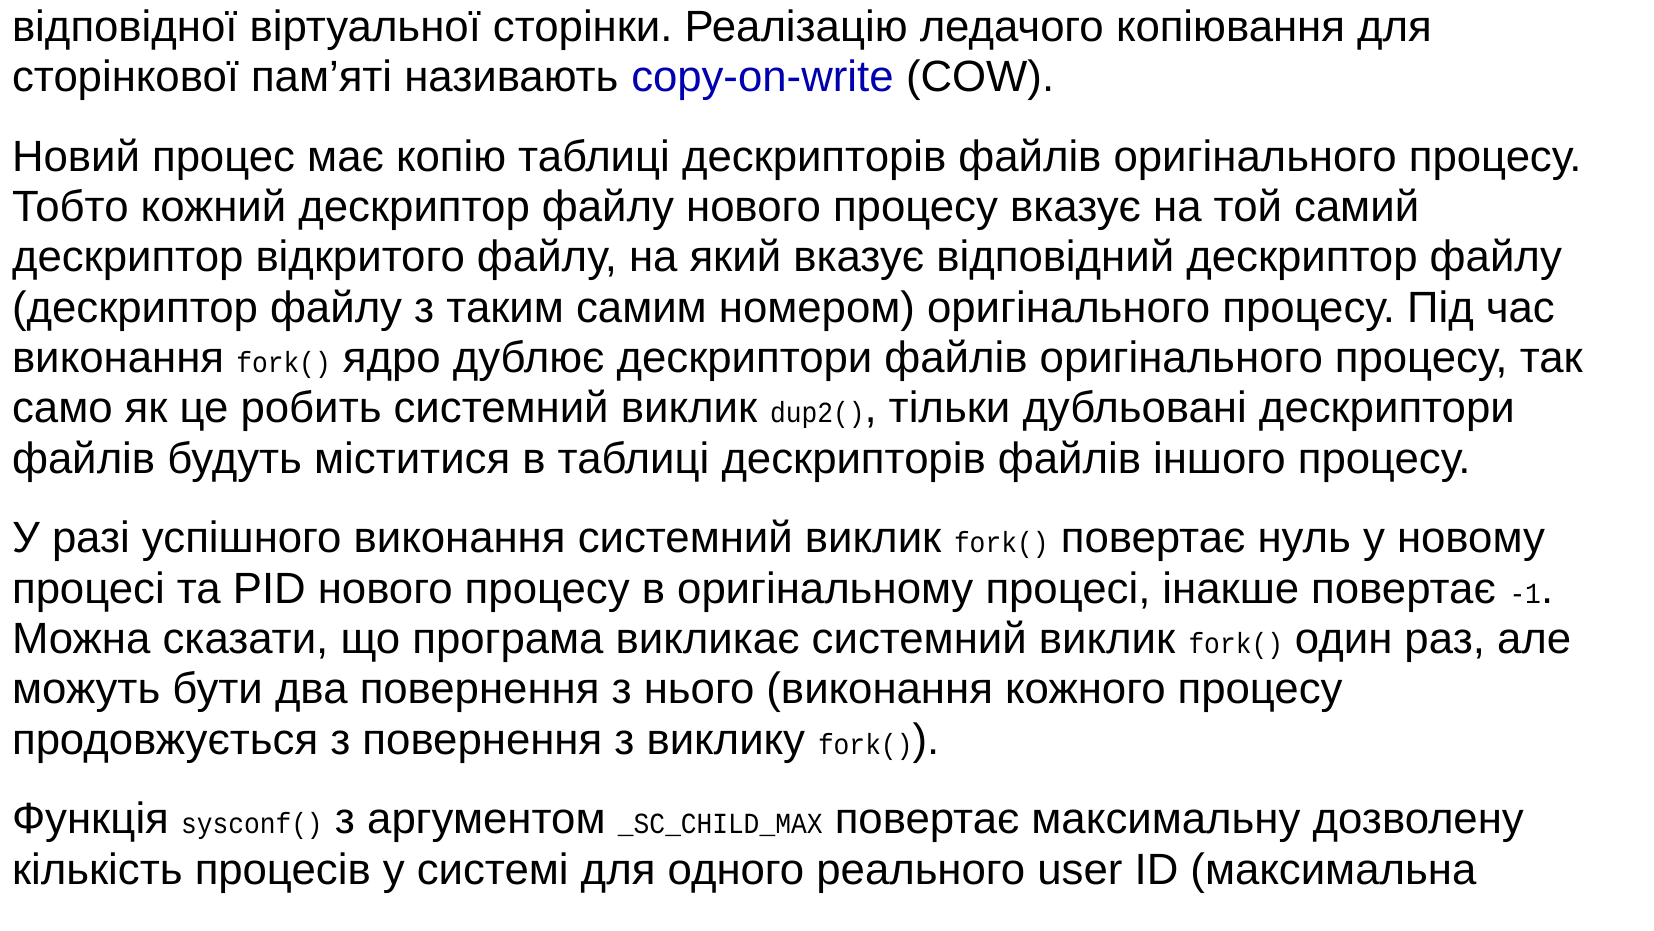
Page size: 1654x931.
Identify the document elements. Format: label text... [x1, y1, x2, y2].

text Функція sysconf() з аргументом _SC_CHILD_MAX повертає максимальну дозволену кількість процесів у системі для одного реального user ID (максимальна [12, 793, 1642, 893]
text У разі успішного виконання системний виклик fork() повертає нуль у новому процесі та PID нового процесу в оригінальному процесі, інакше повертає -1. Можна сказати, що програма викликає системний виклик fork() один раз, але можуть бути два повернення з нього (виконання кожного процесу продовжується з повернення з виклику fork()). [12, 512, 1642, 763]
text Новий процес має копію таблиці дескрипторів файлів оригінального процесу. Тобто кожний дескриптор файлу нового процесу вказує на той самий дескриптор відкритого файлу, на який вказує відповідний дескриптор файлу (дескриптор файлу з таким самим номером) оригінального процесу. Під час виконання fork() ядро дублює дескриптори файлів оригінального процесу, так само як це робить системний виклик dup2(), тільки дубльовані дескриптори файлів будуть міститися в таблиці дескрипторів файлів іншого процесу. [12, 130, 1642, 482]
text відповідної віртуальної сторінки. Реалізацію ледачого копіювання для сторінкової пам’яті називають copy-on-write (COW). [12, 0, 1642, 101]
